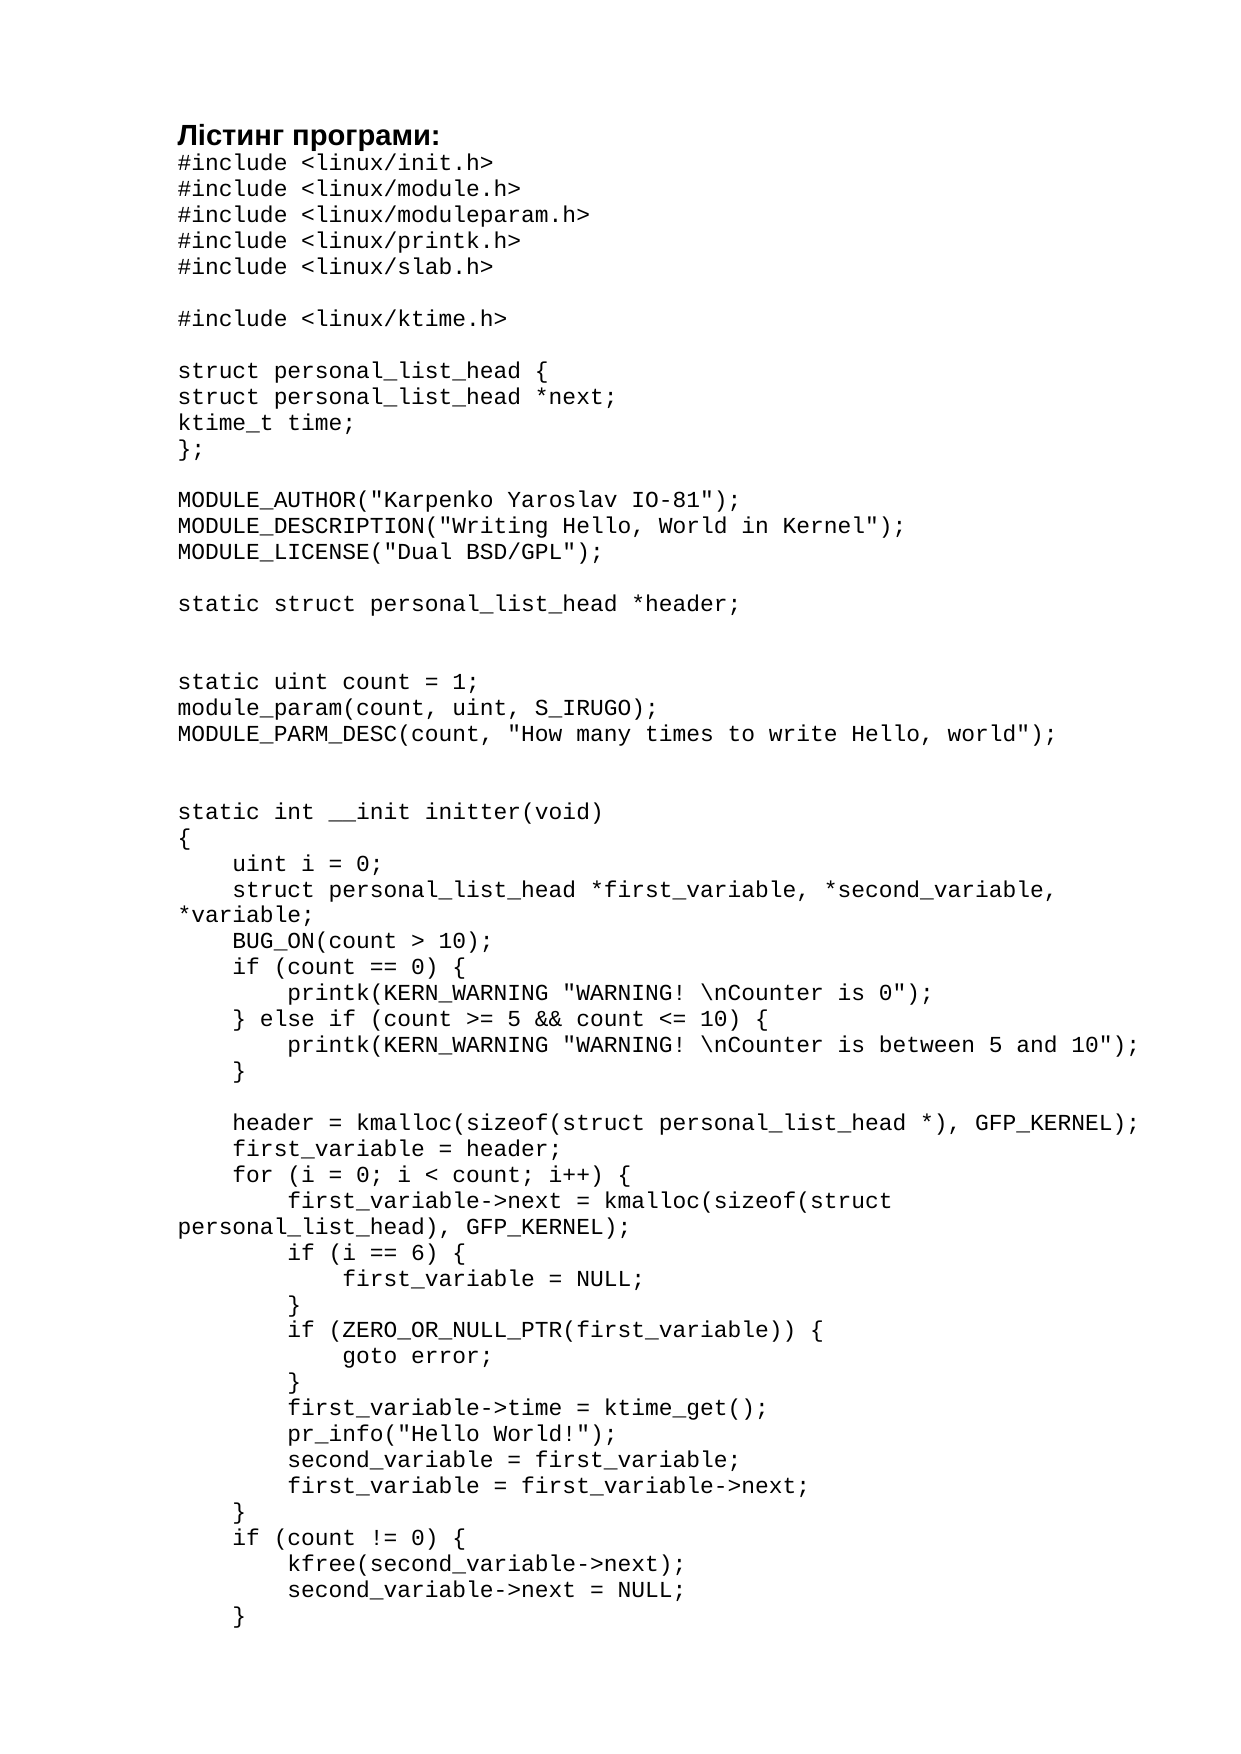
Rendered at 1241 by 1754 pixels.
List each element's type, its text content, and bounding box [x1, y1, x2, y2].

text if (count != 0) { [177, 1526, 1152, 1552]
text second_variable = first_variable; [177, 1448, 1152, 1474]
text #include <linux/printk.h> [177, 229, 1152, 255]
text uint i = 0; [177, 852, 1152, 878]
text struct personal_list_head *next; [177, 385, 1152, 411]
text goto error; [177, 1345, 1152, 1371]
text first_variable = first_variable->next; [177, 1474, 1152, 1500]
text for (i = 0; i < count; i++) { [177, 1163, 1152, 1189]
text #include <linux/module.h> [177, 178, 1152, 203]
text } [177, 1500, 1152, 1526]
text #include <linux/slab.h> [177, 255, 1152, 281]
text struct personal_list_head *first_variable, *second_variable, *variable; [177, 878, 1152, 930]
text pr_info("Hello World!"); [177, 1423, 1152, 1448]
text printk(KERN_WARNING "WARNING! \nCounter is 0"); [177, 982, 1152, 1008]
text if (ZERO_OR_NULL_PTR(first_variable)) { [177, 1319, 1152, 1345]
text header = kmalloc(sizeof(struct personal_list_head *), GFP_KERNEL); [177, 1111, 1152, 1137]
text MODULE_AUTHOR("Karpenko Yaroslav IO-81"); [177, 489, 1152, 515]
text second_variable->next = NULL; [177, 1578, 1152, 1604]
text static int __init initter(void) [177, 800, 1152, 826]
text printk(KERN_WARNING "WARNING! \nCounter is between 5 and 10"); [177, 1033, 1152, 1059]
text } [177, 1059, 1152, 1085]
text kfree(second_variable->next); [177, 1552, 1152, 1578]
text first_variable->time = ktime_get(); [177, 1397, 1152, 1423]
text } [177, 1371, 1152, 1397]
text MODULE_LICENSE("Dual BSD/GPL"); [177, 541, 1152, 567]
text static struct personal_list_head *header; [177, 593, 1152, 618]
text } [177, 1293, 1152, 1319]
text #include <linux/ktime.h> [177, 307, 1152, 333]
text first_variable->next = kmalloc(sizeof(struct personal_list_head), GFP_KERNEL); [177, 1189, 1152, 1241]
text if (count == 0) { [177, 956, 1152, 982]
text MODULE_DESCRIPTION("Writing Hello, World in Kernel"); [177, 515, 1152, 541]
text module_param(count, uint, S_IRUGO); [177, 696, 1152, 722]
text #include <linux/moduleparam.h> [177, 203, 1152, 229]
text first_variable = header; [177, 1137, 1152, 1163]
text ktime_t time; [177, 411, 1152, 437]
text }; [177, 437, 1152, 463]
text first_variable = NULL; [177, 1267, 1152, 1293]
text static uint count = 1; [177, 670, 1152, 696]
text #include <linux/init.h> [177, 152, 1152, 178]
text Лістинг програми: [177, 118, 1152, 152]
text if (i == 6) { [177, 1241, 1152, 1267]
text } [177, 1604, 1152, 1630]
text } else if (count >= 5 && count <= 10) { [177, 1008, 1152, 1033]
text BUG_ON(count > 10); [177, 930, 1152, 956]
text { [177, 826, 1152, 852]
text MODULE_PARM_DESC(count, "How many times to write Hello, world"); [177, 722, 1152, 748]
text struct personal_list_head { [177, 359, 1152, 385]
